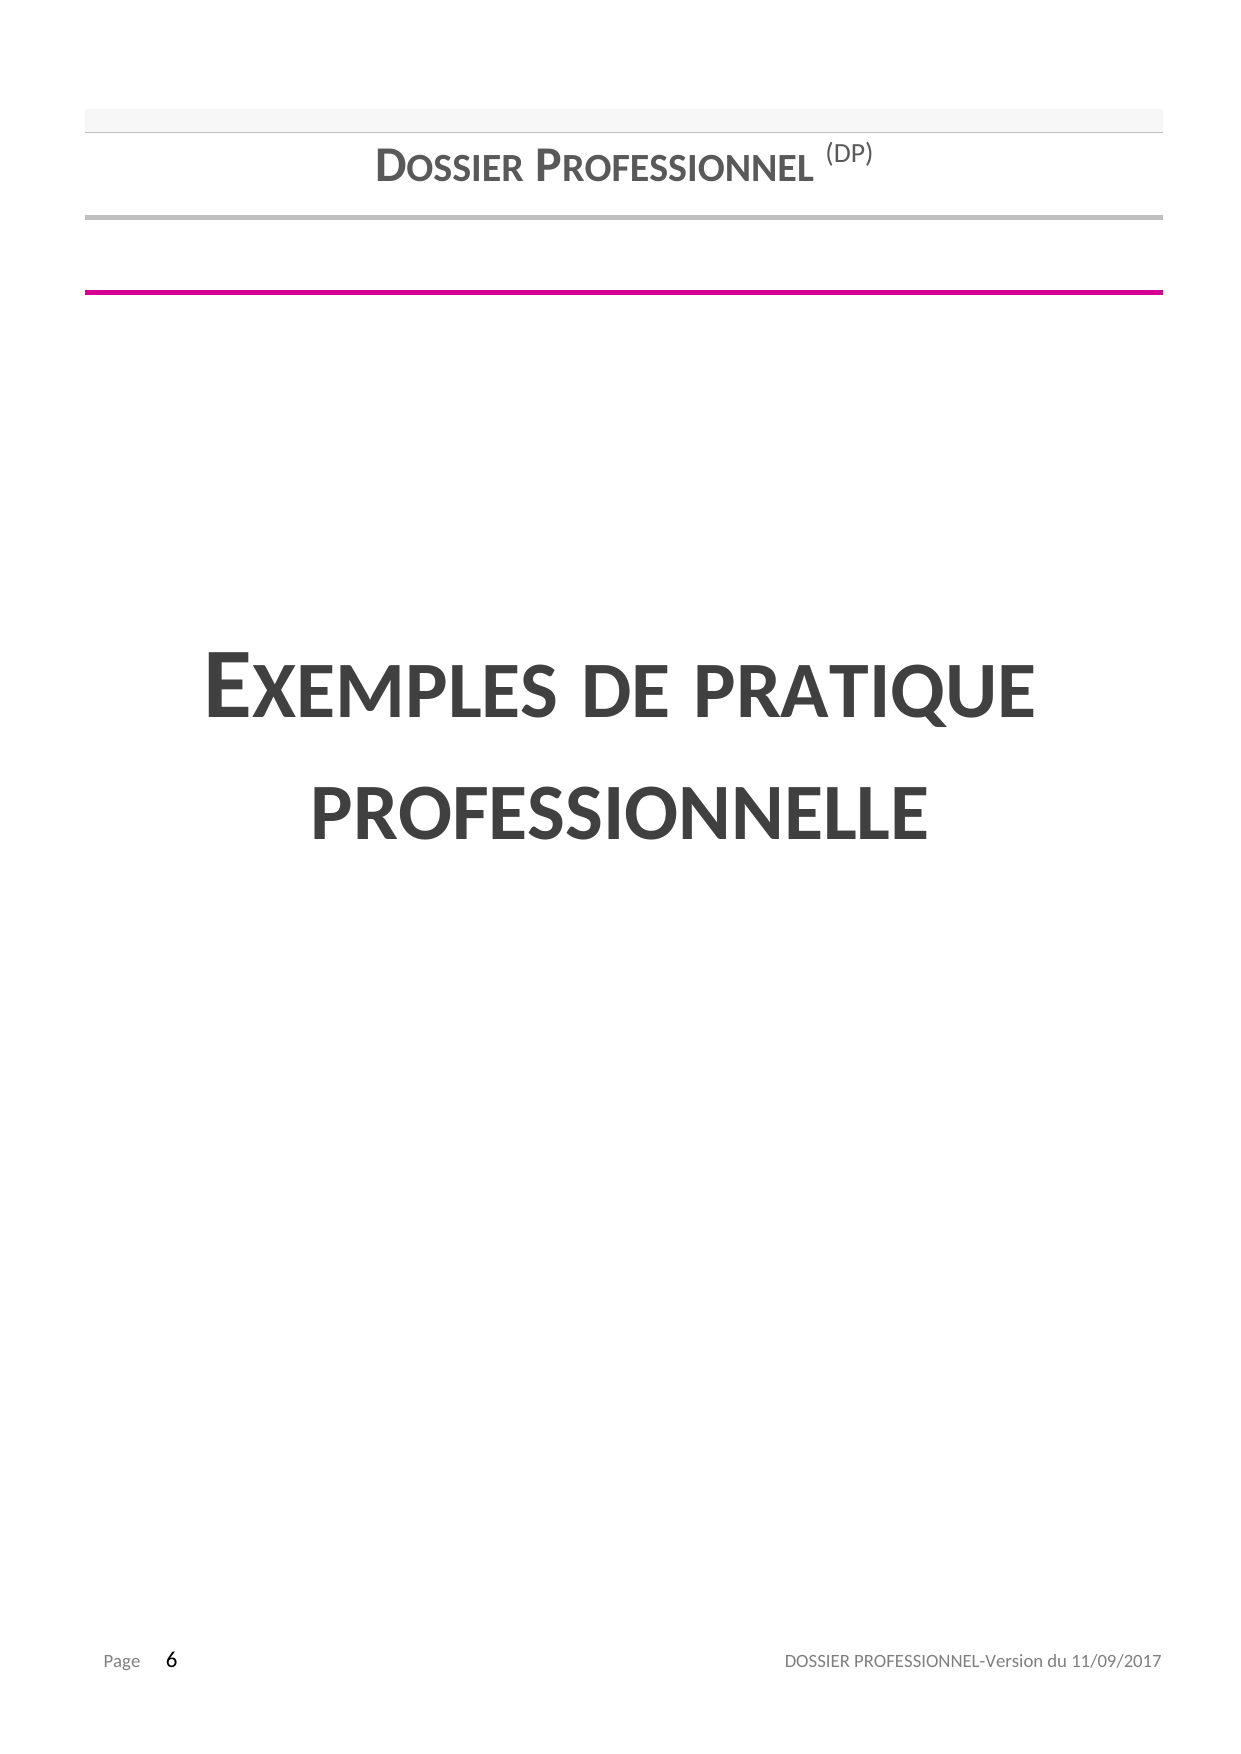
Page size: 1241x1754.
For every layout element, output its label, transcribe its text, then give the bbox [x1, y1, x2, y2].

text Exemples de pratique [118, 620, 1122, 742]
text professionnelle [118, 742, 1122, 864]
